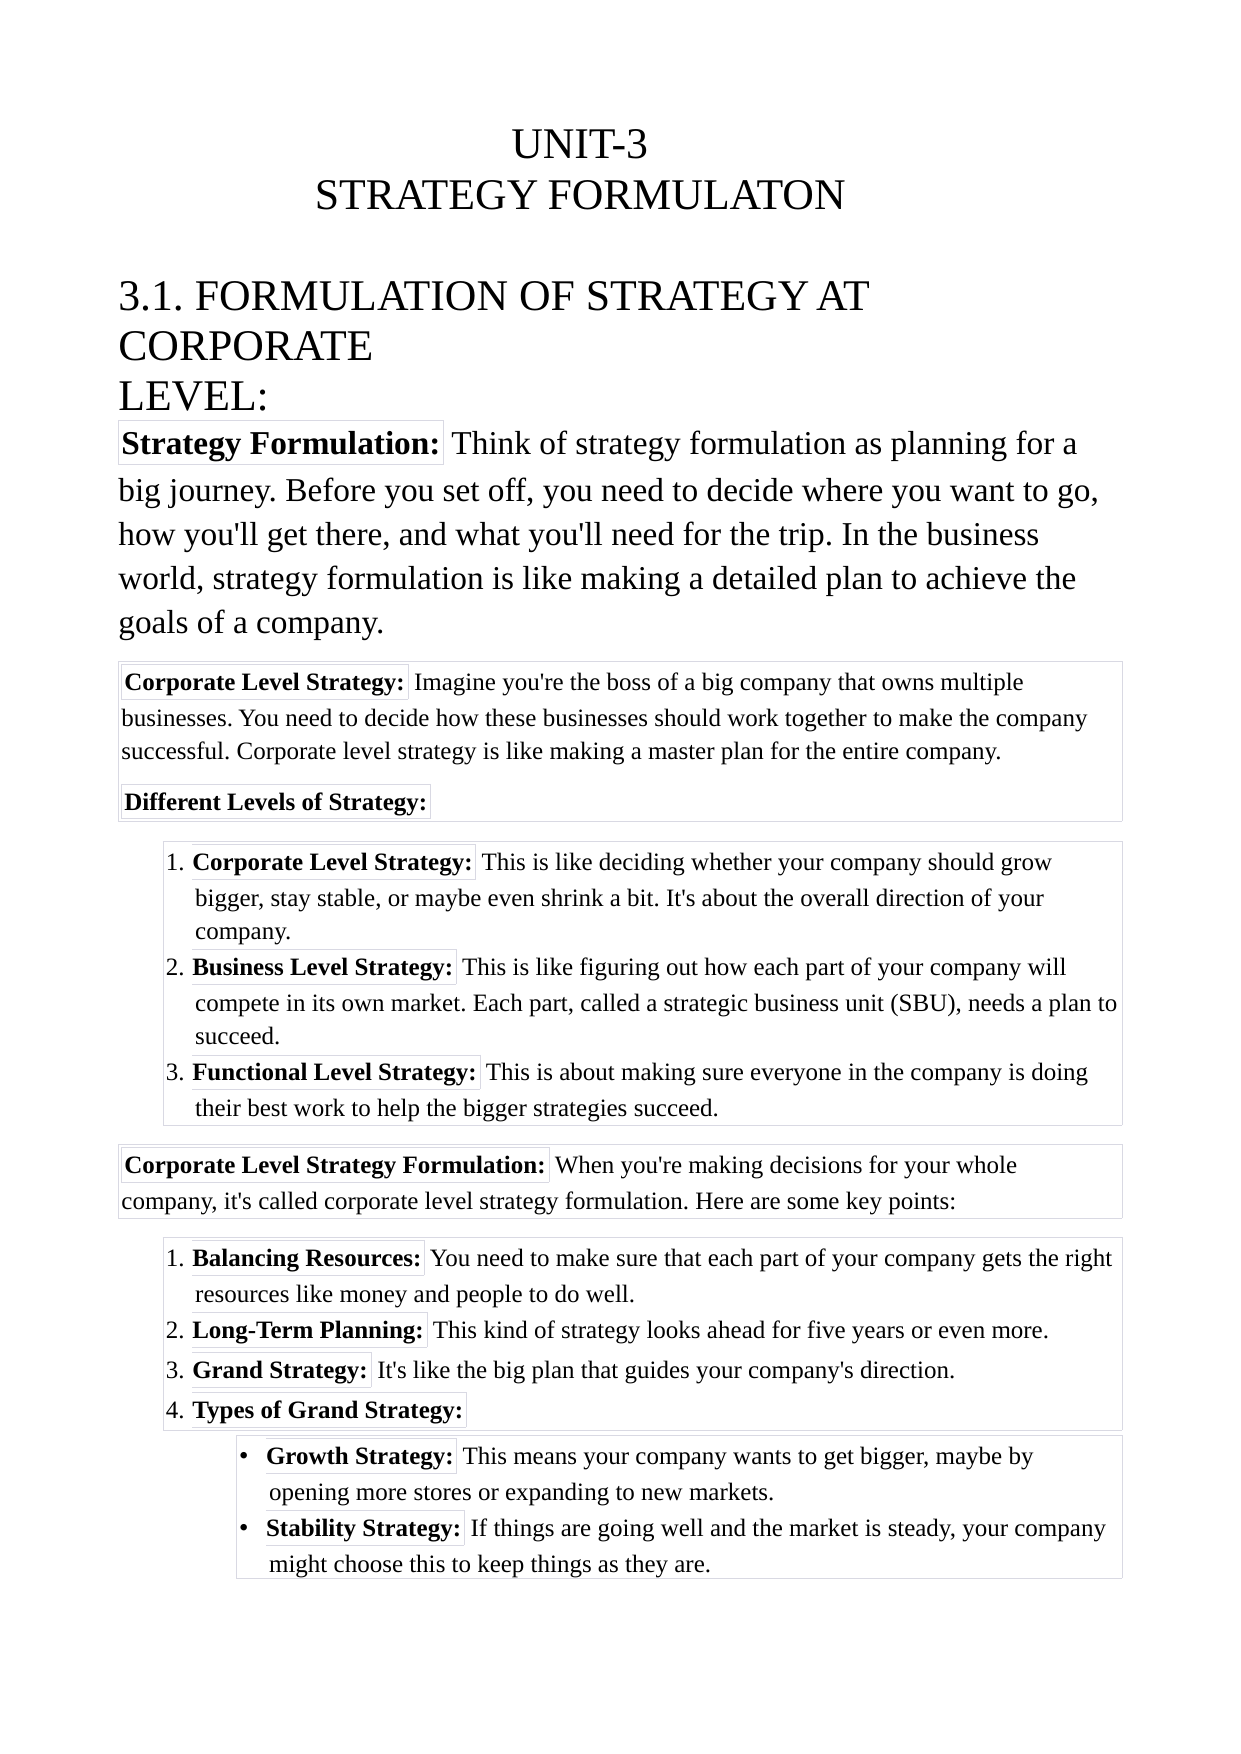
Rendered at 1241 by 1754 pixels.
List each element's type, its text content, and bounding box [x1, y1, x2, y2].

text UNIT-3 [118, 118, 1122, 168]
text Corporate Level Strategy Formulation: When you're making decisions for your whole company, it's called corporate level strategy formulation. Here are some key points: [119, 1145, 1122, 1218]
list Functional Level Strategy: This is about making sure everyone in the company is doing their best work to help the bigger strategies succeed. [164, 1051, 1122, 1125]
list Balancing Resources: You need to make sure that each part of your company gets the right resources like money and people to do well. [164, 1238, 1122, 1308]
text Strategy Formulation: Think of strategy formulation as planning for a big journey. Before you set off, you need to decide where you want to go, how you'll get there, and what you'll need for the trip. In the business world, strategy formulation is like making a detailed plan to achieve the goals of a company. [118, 420, 1122, 641]
list Corporate Level Strategy: This is like deciding whether your company should grow bigger, stay stable, or maybe even shrink a bit. It's about the overall direction of your company. [164, 842, 1122, 945]
list Types of Grand Strategy: [164, 1389, 1122, 1430]
list Long-Term Planning: This kind of strategy looks ahead for five years or even more. [164, 1309, 1122, 1347]
text LEVEL: [118, 370, 1122, 420]
list Grand Strategy: It's like the big plan that guides your company's direction. [164, 1349, 1122, 1387]
text Corporate Level Strategy: Imagine you're the boss of a big company that owns multiple businesses. You need to decide how these businesses should work together to make the company successful. Corporate level strategy is like making a master plan for the entire company. [119, 662, 1122, 765]
text Different Levels of Strategy: [119, 781, 1122, 821]
text STRATEGY FORMULATON [118, 168, 1122, 219]
list Stability Strategy: If things are going well and the market is steady, your company might choose this to keep things as they are. [237, 1507, 1122, 1578]
list Business Level Strategy: This is like figuring out how each part of your company will compete in its own market. Each part, called a strategic business unit (SBU), needs a plan to succeed. [164, 946, 1122, 1050]
text 3.1. FORMULATION OF STRATEGY AT CORPORATE [118, 269, 1122, 370]
list Growth Strategy: This means your company wants to get bigger, maybe by opening more stores or expanding to new markets. [237, 1436, 1122, 1506]
